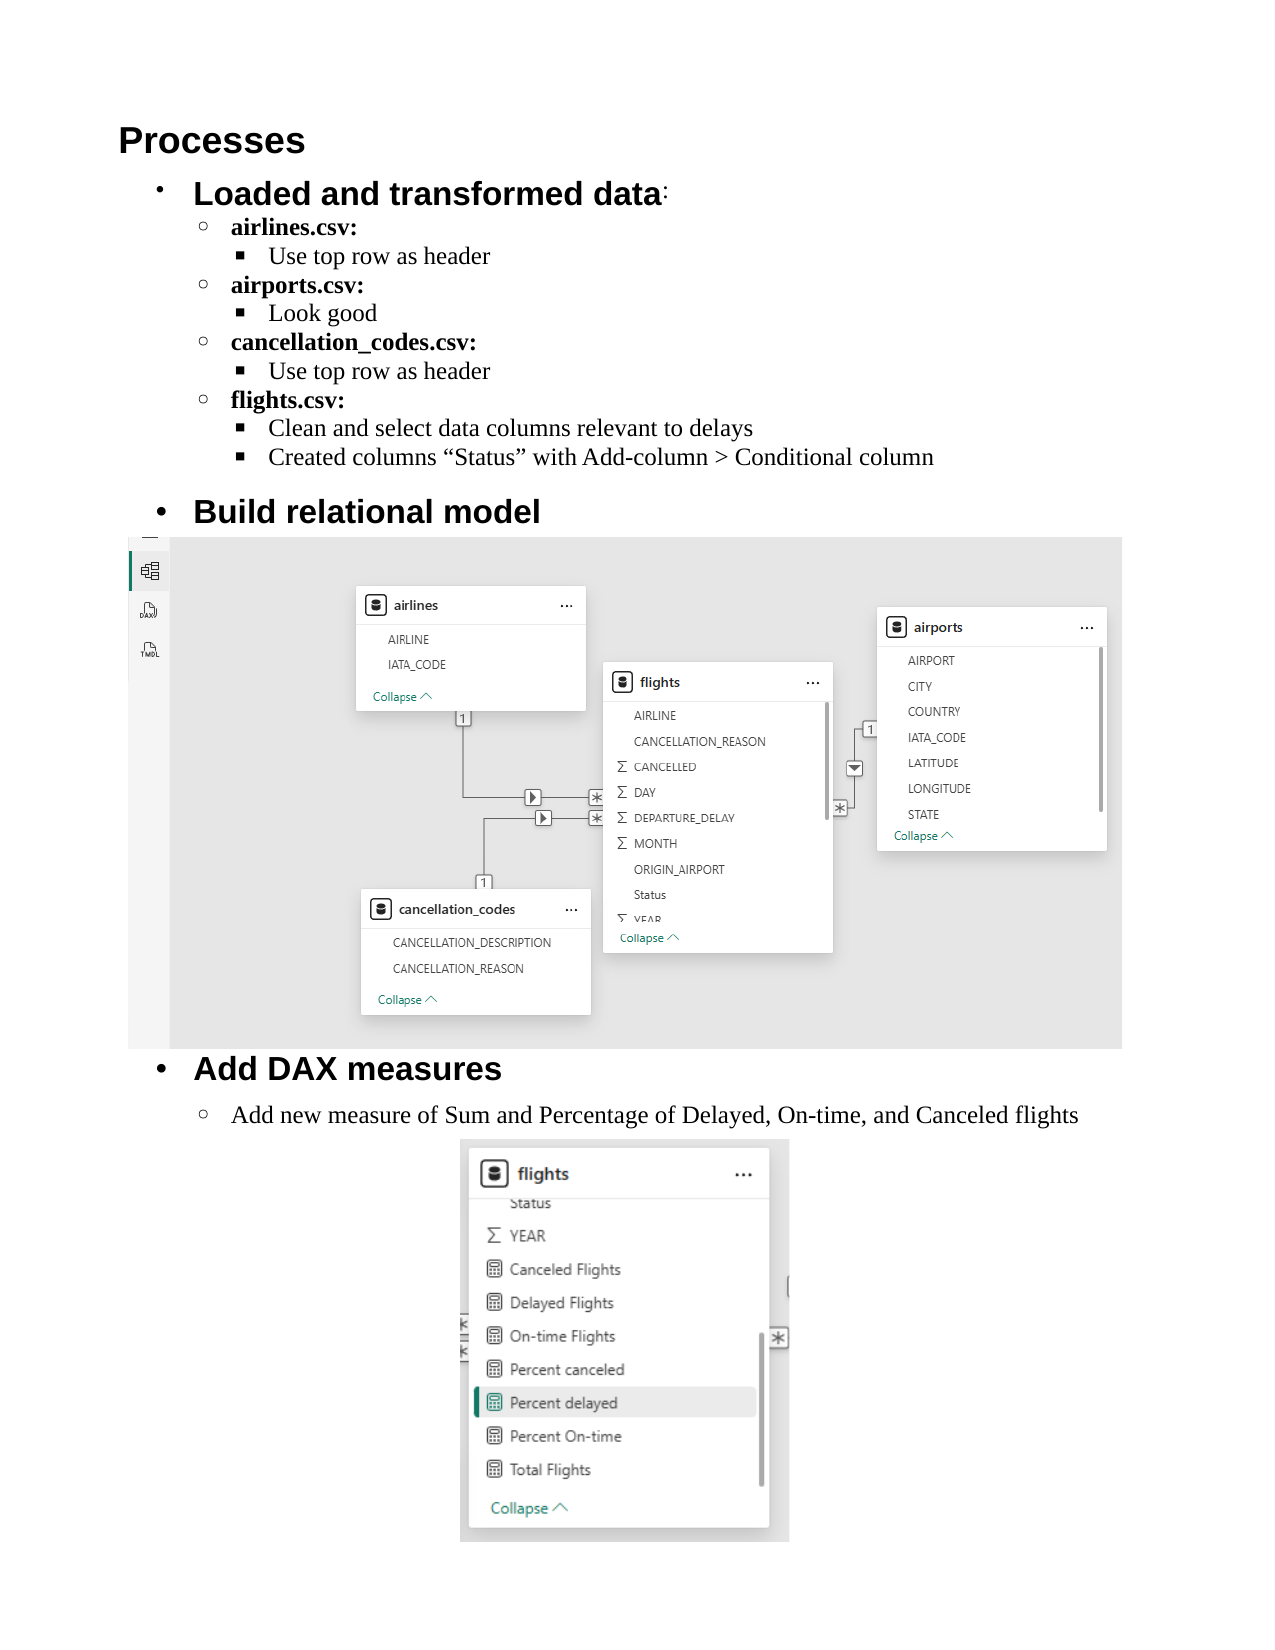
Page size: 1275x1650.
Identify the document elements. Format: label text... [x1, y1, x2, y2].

list Clean and select data columns relevant to delays [231, 413, 1157, 442]
list Use top row as header [231, 241, 1157, 270]
subtitle Add DAX measures [156, 564, 1157, 1087]
list Created columns “Status” with Add-column > Conditional column [231, 442, 1157, 471]
list Add new measure of Sum and Percentage of Delayed, On-time, and Canceled flights [193, 1100, 1157, 1128]
list airlines.csv: [193, 212, 1157, 241]
list cancellation_codes.csv: [193, 327, 1157, 356]
subtitle Processes [118, 118, 1157, 161]
list Use top row as header [231, 356, 1157, 385]
picture [128, 537, 1123, 1049]
picture [460, 1139, 790, 1542]
list airports.csv: [193, 270, 1157, 298]
subtitle Loaded and transformed data [193, 174, 662, 212]
subtitle Build relational model [156, 492, 1157, 530]
list flights.csv: [193, 385, 1157, 413]
list : [156, 174, 193, 212]
list : [662, 174, 1157, 212]
list Look good [231, 298, 1157, 327]
